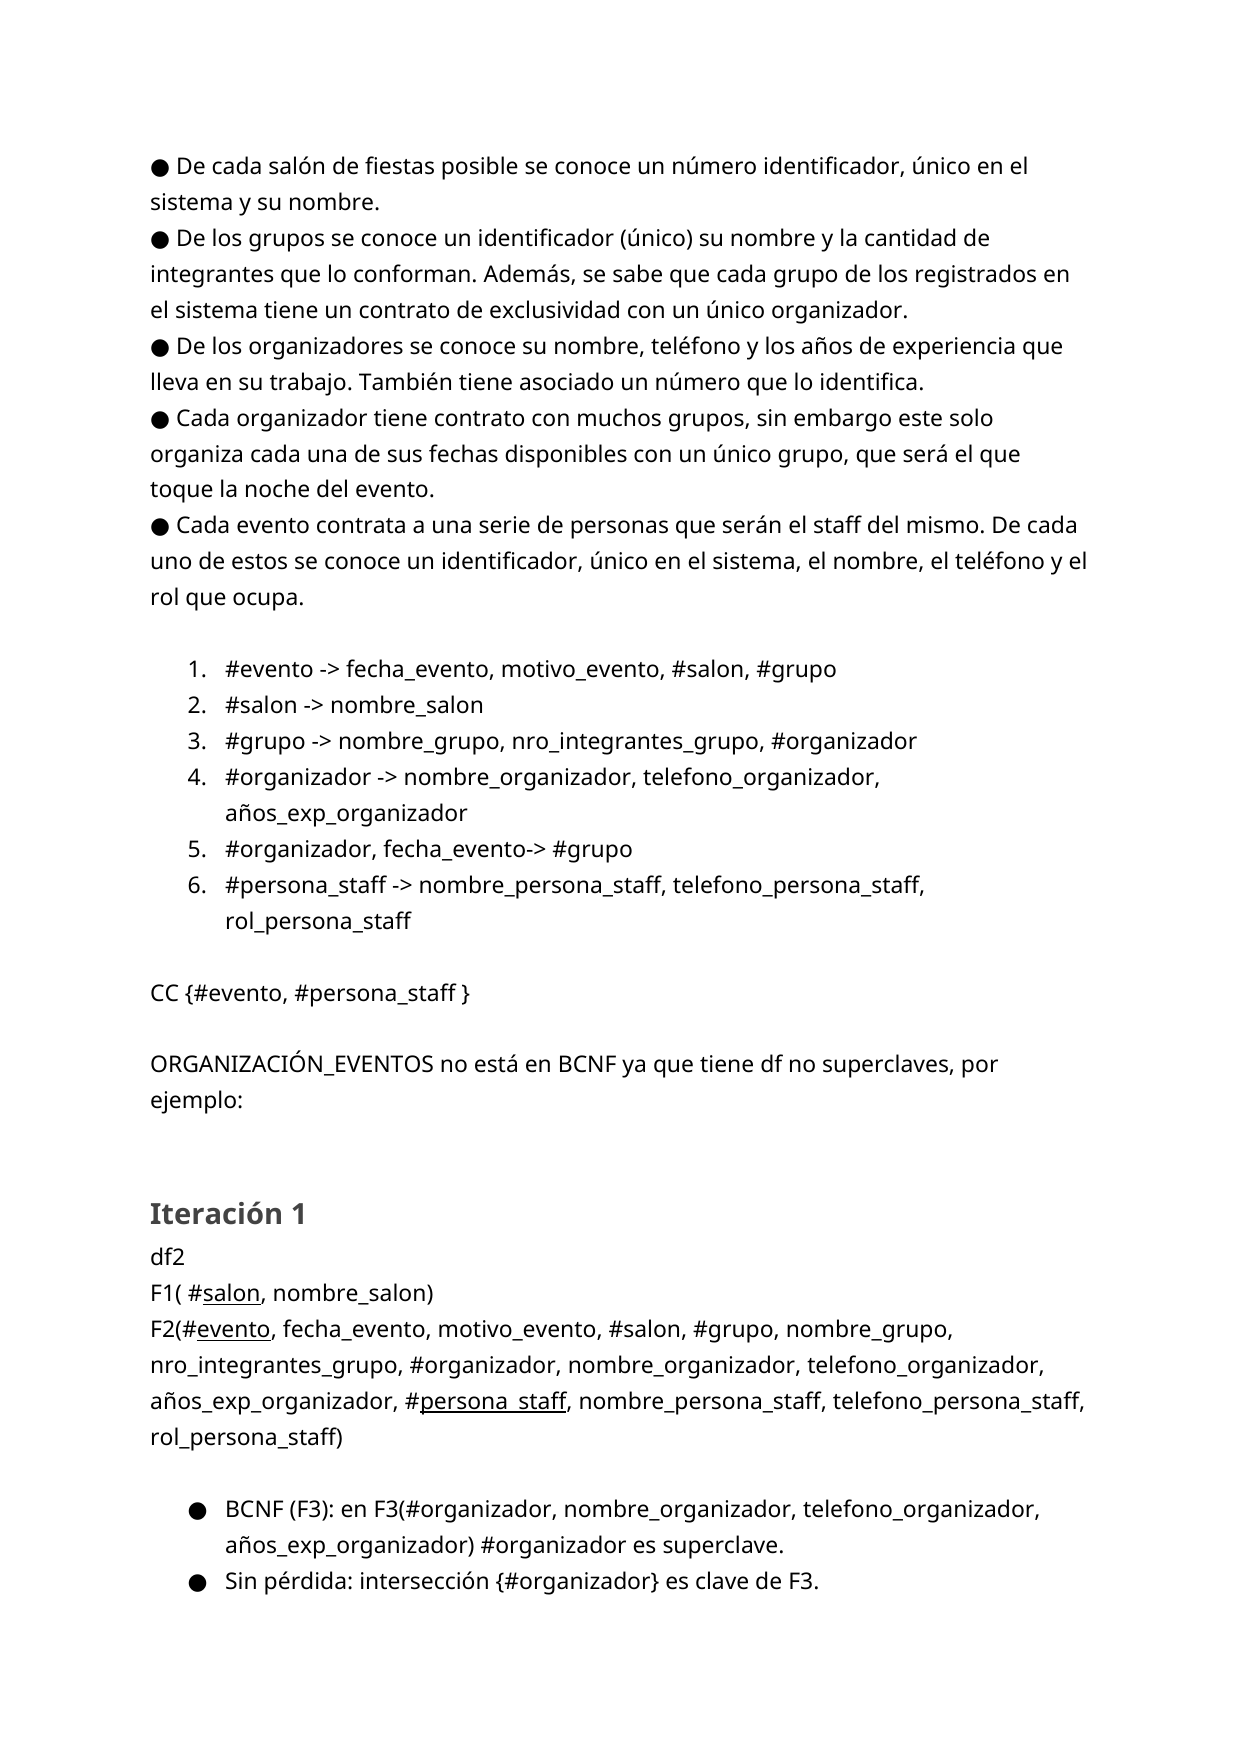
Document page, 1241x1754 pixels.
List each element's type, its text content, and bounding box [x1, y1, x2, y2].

text ● Cada evento contrata a una serie de personas que serán el staff del mismo. De cada uno de estos se conoce un identificador, único en el sistema, el nombre, el teléfono y el rol que ocupa. [150, 509, 1090, 612]
list BCNF (F3): en F3(#organizador, nombre_organizador, telefono_organizador, años_exp_organizador) #organizador es superclave. [187, 1493, 1090, 1560]
text ORGANIZACIÓN_EVENTOS no está en BCNF ya que tiene df no superclaves, por ejemplo: [150, 1048, 1090, 1116]
text F1( #salon, nombre_salon) [150, 1277, 1090, 1308]
list Sin pérdida: intersección {#organizador} es clave de F3. [187, 1565, 1090, 1596]
list #persona_staff -> nombre_persona_staff, telefono_persona_staff, rol_persona_staff [187, 869, 1090, 936]
list #grupo -> nombre_grupo, nro_integrantes_grupo, #organizador [187, 725, 1090, 756]
list #organizador, fecha_evento-> #grupo [187, 833, 1090, 864]
text ● De los organizadores se conoce su nombre, teléfono y los años de experiencia que lleva en su trabajo. También tiene asociado un número que lo identifica. [150, 330, 1090, 397]
list #organizador -> nombre_organizador, telefono_organizador, años_exp_organizador [187, 761, 1090, 828]
text ● De los grupos se conoce un identificador (único) su nombre y la cantidad de integrantes que lo conforman. Además, se sabe que cada grupo de los registrados en el sistema tiene un contrato de exclusividad con un único organizador. [150, 222, 1090, 325]
subtitle Iteración 1 [150, 1154, 1090, 1233]
text df2 [150, 1241, 1090, 1273]
text ● Cada organizador tiene contrato con muchos grupos, sin embargo este solo organiza cada una de sus fechas disponibles con un único grupo, que será el que toque la noche del evento. [150, 402, 1090, 505]
text CC {#evento, #persona_staff } [150, 977, 1090, 1008]
text F2(#evento, fecha_evento, motivo_evento, #salon, #grupo, nombre_grupo, nro_integrantes_grupo, #organizador, nombre_organizador, telefono_organizador, años_exp_organizador, #persona_staff, nombre_persona_staff, telefono_persona_staff, rol_persona_staff) [150, 1313, 1090, 1452]
list #evento -> fecha_evento, motivo_evento, #salon, #grupo [187, 653, 1090, 684]
list #salon -> nombre_salon [187, 689, 1090, 720]
text ● De cada salón de fiestas posible se conoce un número identificador, único en el sistema y su nombre. [150, 150, 1090, 217]
